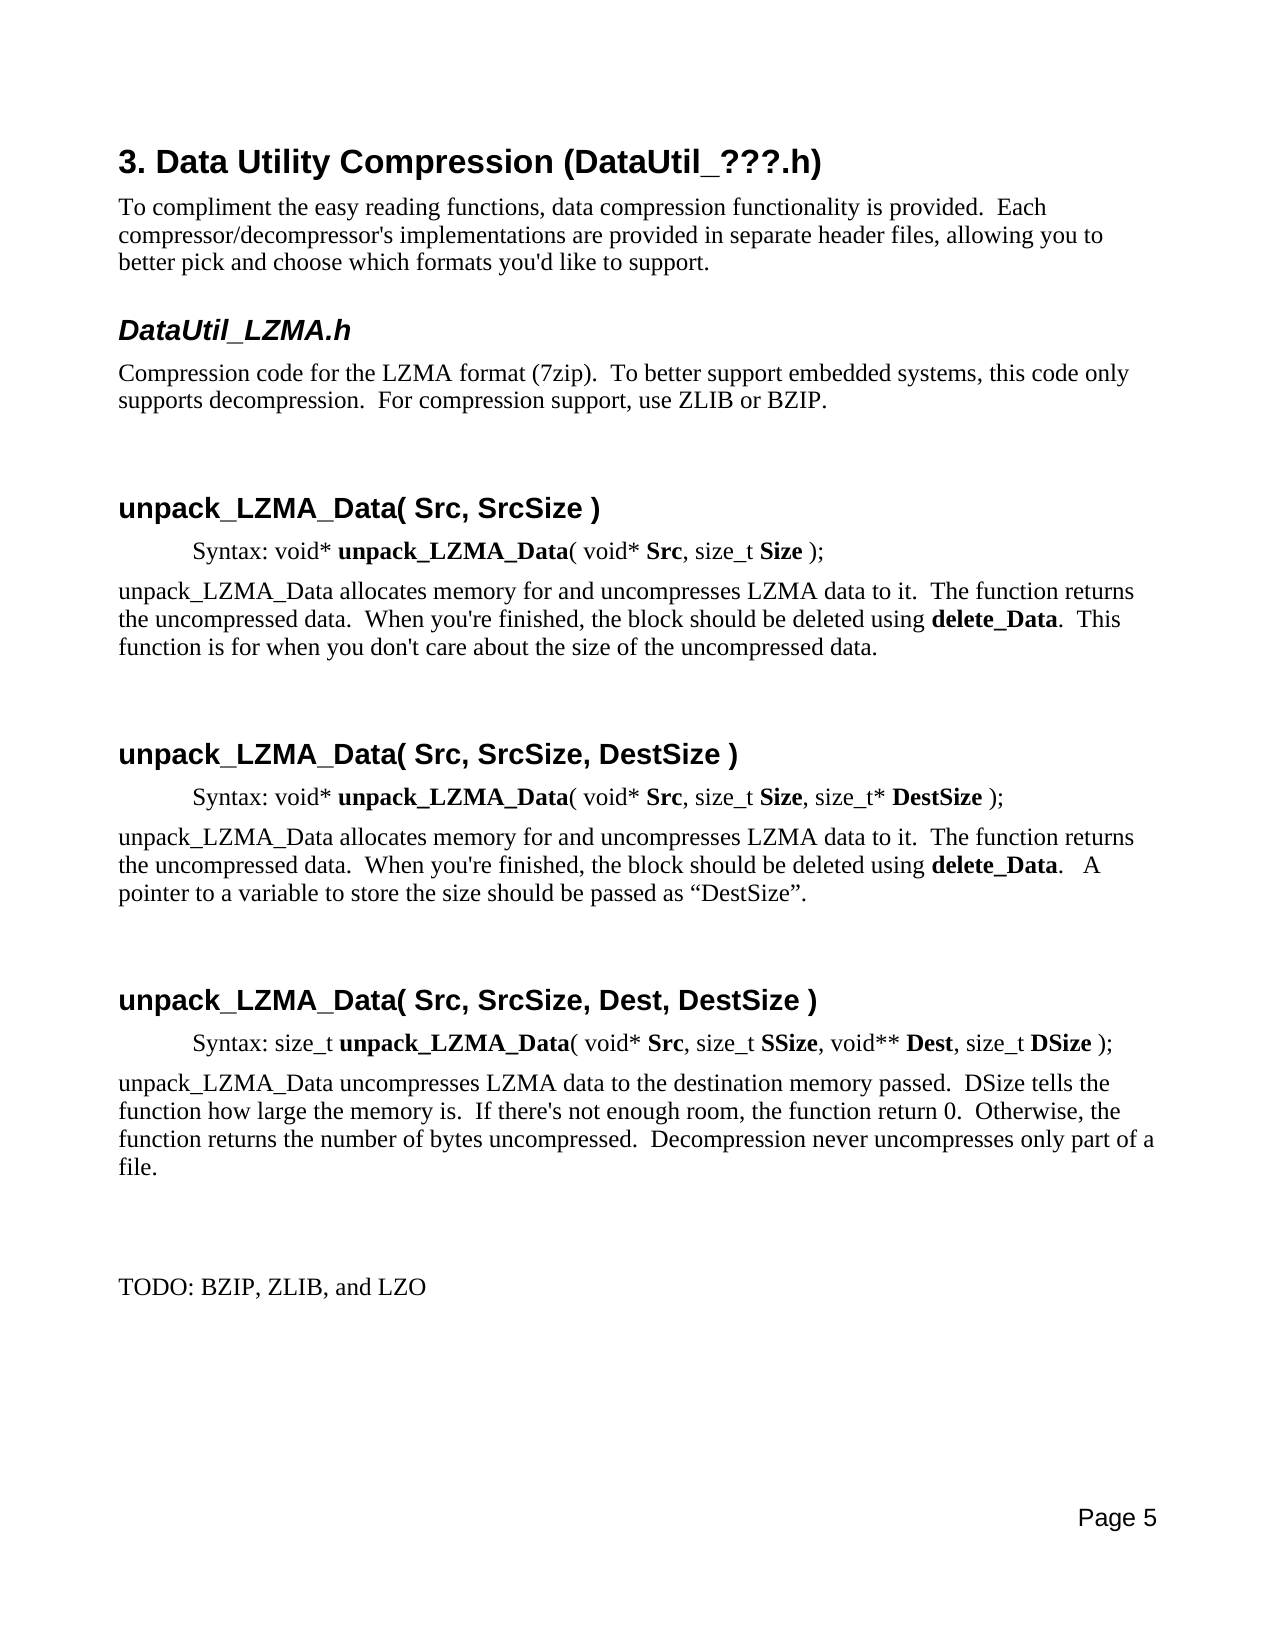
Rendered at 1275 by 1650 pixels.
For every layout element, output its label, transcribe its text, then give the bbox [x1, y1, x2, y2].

subtitle DataUtil_LZMA.h [118, 314, 1157, 346]
subtitle unpack_LZMA_Data( Src, SrcSize, DestSize ) [118, 738, 1157, 771]
text unpack_LZMA_Data allocates memory for and uncompresses LZMA data to it. The function returns the uncompressed data. When you're finished, the block should be deleted using delete_Data. A pointer to a variable to store the size should be passed as “DestSize”. [118, 823, 1157, 907]
text unpack_LZMA_Data uncompresses LZMA data to the destination memory passed. DSize tells the function how large the memory is. If there's not enough room, the function return 0. Otherwise, the function returns the number of bytes uncompressed. Decompression never uncompresses only part of a file. [118, 1069, 1157, 1180]
text unpack_LZMA_Data allocates memory for and uncompresses LZMA data to it. The function returns the uncompressed data. When you're finished, the block should be deleted using delete_Data. This function is for when you don't care about the size of the uncompressed data. [118, 577, 1157, 660]
text TODO: BZIP, ZLIB, and LZO [118, 1273, 1157, 1301]
text To compliment the easy reading functions, data compression functionality is provided. Each compressor/decompressor's implementations are provided in separate header files, allowing you to better pick and choose which formats you'd like to support. [118, 193, 1157, 276]
text Compression code for the LZMA format (7zip). To better support embedded systems, this code only supports decompression. For compression support, use ZLIB or BZIP. [118, 359, 1157, 414]
text Syntax: void* unpack_LZMA_Data( void* Src, size_t Size, size_t* DestSize ); [118, 783, 1157, 811]
text Syntax: size_t unpack_LZMA_Data( void* Src, size_t SSize, void** Dest, size_t DSize ); [118, 1029, 1157, 1057]
subtitle unpack_LZMA_Data( Src, SrcSize, Dest, DestSize ) [118, 984, 1157, 1017]
subtitle unpack_LZMA_Data( Src, SrcSize ) [118, 492, 1157, 524]
text Syntax: void* unpack_LZMA_Data( void* Src, size_t Size ); [118, 537, 1157, 565]
subtitle 3. Data Utility Compression (DataUtil_???.h) [118, 143, 1157, 181]
